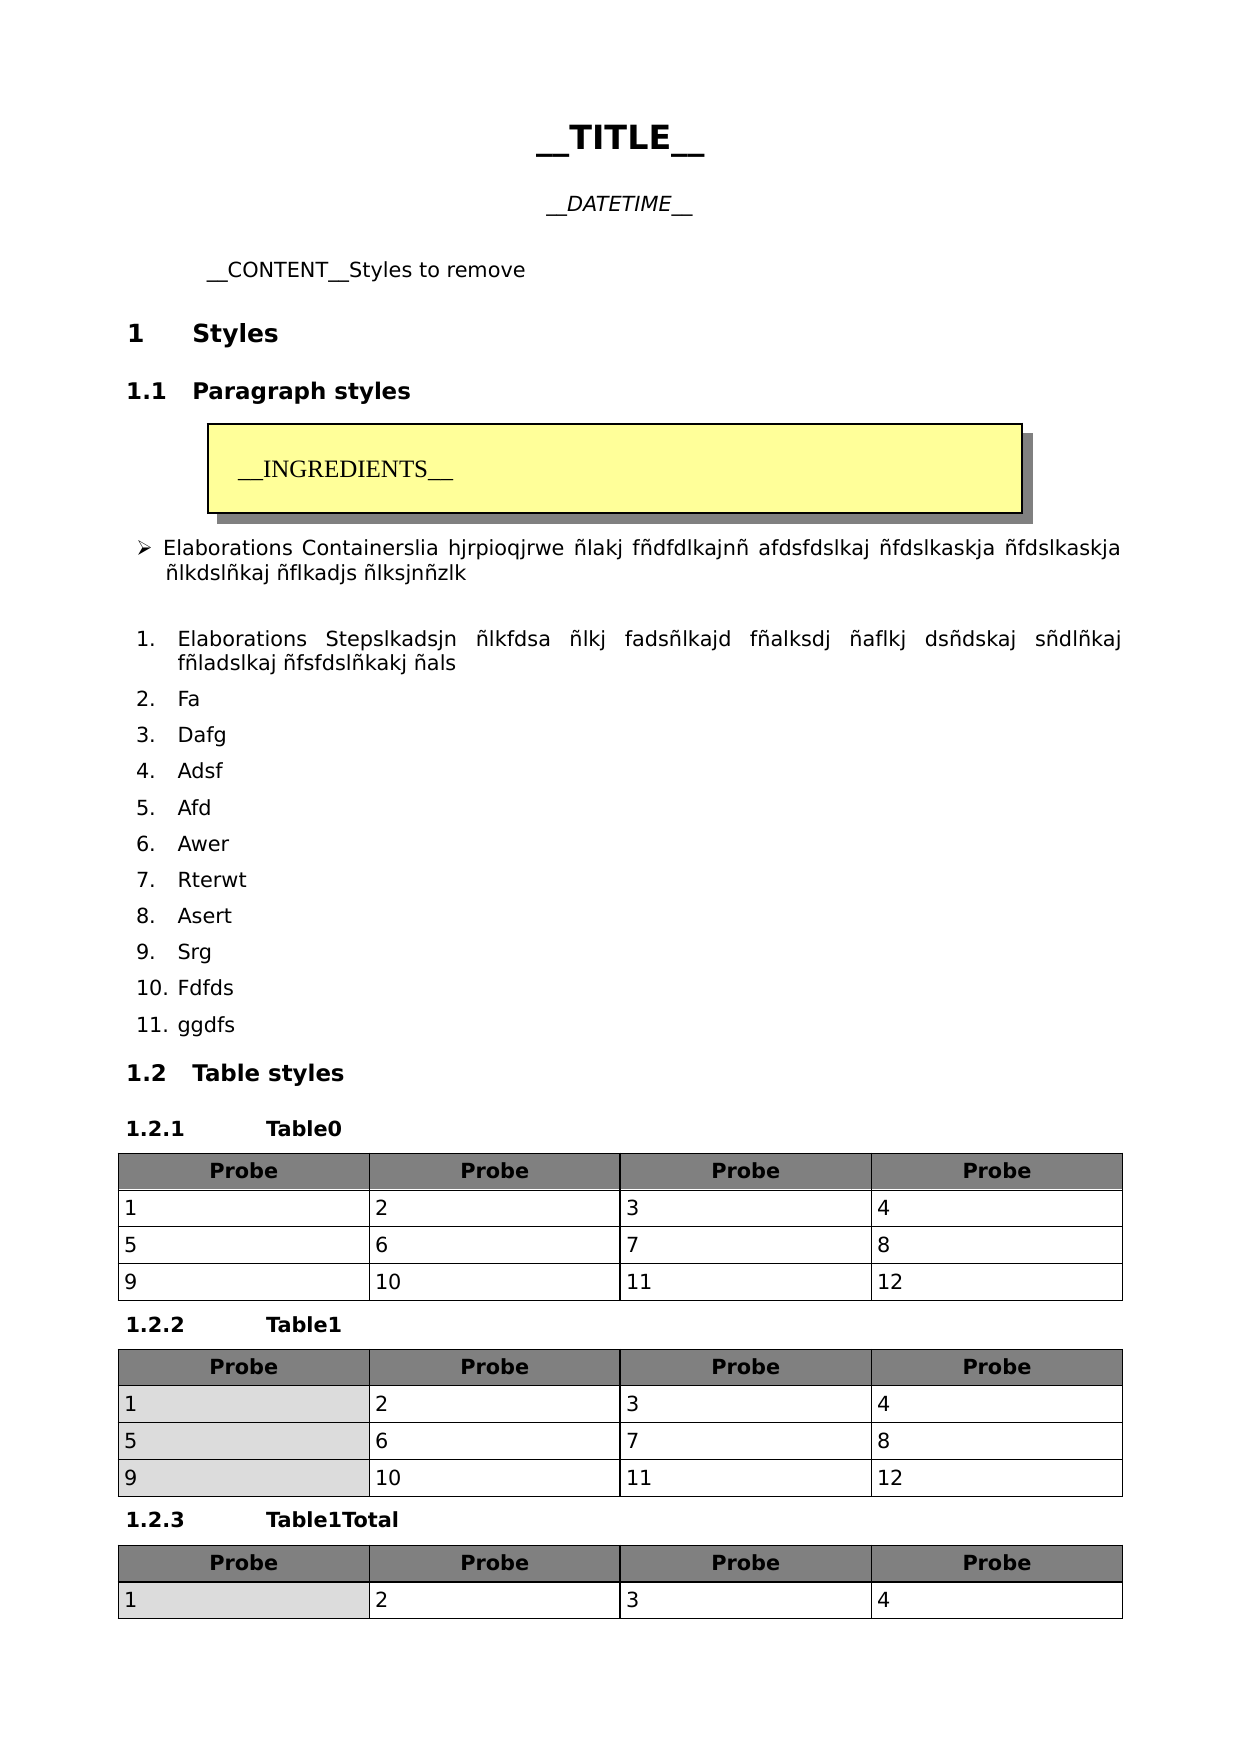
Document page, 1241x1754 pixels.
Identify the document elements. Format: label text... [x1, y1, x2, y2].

table_cell 12 [872, 1460, 1122, 1496]
subtitle Asert [136, 904, 1122, 928]
table_header Probe [621, 1154, 871, 1189]
subtitle Paragraph styles [118, 378, 1122, 405]
table_cell 3 [621, 1583, 871, 1618]
table_cell 1 [119, 1583, 369, 1618]
subtitle Rterwt [136, 868, 1122, 892]
table_cell 2 [370, 1386, 619, 1422]
table_cell 10 [370, 1460, 619, 1496]
subtitle Table0 [118, 1117, 1122, 1141]
subtitle ggdfs [136, 1013, 1122, 1037]
text __CONTENT__Styles to remove [118, 258, 1122, 282]
subtitle Table1 [118, 1313, 1122, 1337]
table_cell 10 [370, 1264, 619, 1300]
text __DATETIME__ [177, 192, 1063, 217]
text __INGREDIENTS__ [209, 425, 1021, 512]
table_cell 6 [370, 1227, 619, 1263]
subtitle Adsf [136, 759, 1122, 784]
table_header Probe [370, 1350, 619, 1385]
table_cell 11 [621, 1264, 871, 1300]
table_cell 3 [621, 1386, 871, 1422]
subtitle Fa [136, 687, 1122, 712]
table_header Probe [621, 1546, 871, 1581]
table_cell 4 [872, 1191, 1122, 1226]
table_cell 8 [872, 1423, 1122, 1459]
table_cell 4 [872, 1386, 1122, 1422]
table_cell 7 [621, 1423, 871, 1459]
table_header Probe [872, 1546, 1122, 1581]
table_header Probe [370, 1154, 619, 1189]
table_header Probe [370, 1546, 619, 1581]
subtitle Srg [136, 940, 1122, 964]
subtitle Dafg [136, 723, 1122, 748]
table_header Probe [621, 1350, 871, 1385]
table_cell 4 [872, 1583, 1122, 1618]
subtitle Table1Total [118, 1508, 1122, 1533]
table_header Probe [872, 1154, 1122, 1189]
subtitle Elaborations Stepslkadsjn ñlkfdsa ñlkj fadsñlkajd fñalksdj ñaflkj dsñdskaj sñdlñkaj fñladslkaj ñfsfdslñkakj ñals [136, 627, 1122, 675]
subtitle Table styles [118, 1061, 1122, 1087]
table_header Probe [119, 1350, 369, 1385]
table_header Probe [119, 1546, 369, 1581]
subtitle Elaborations Containerslia hjrpioqjrwe ñlakj fñdfdlkajnñ afdsfdslkaj ñfdslkaskja ñfdslkaskja ñlkdslñkaj ñflkadjs ñlksjnñzlk [136, 536, 1122, 585]
table_cell 9 [119, 1460, 369, 1496]
table_header Probe [872, 1350, 1122, 1385]
table_cell 5 [119, 1227, 369, 1263]
table_cell 11 [621, 1460, 871, 1496]
table_cell 12 [872, 1264, 1122, 1300]
table_cell 9 [119, 1264, 369, 1300]
table_cell 6 [370, 1423, 619, 1459]
table_cell 1 [119, 1191, 369, 1226]
subtitle Fdfds [136, 976, 1122, 1001]
table_cell 2 [370, 1583, 619, 1618]
title __TITLE__ [118, 118, 1122, 157]
table_cell 8 [872, 1227, 1122, 1263]
subtitle Styles [118, 319, 1122, 348]
table_cell 3 [621, 1191, 871, 1226]
subtitle Awer [136, 832, 1122, 856]
table_cell 1 [119, 1386, 369, 1422]
table_cell 2 [370, 1191, 619, 1226]
table_cell 5 [119, 1423, 369, 1459]
subtitle Afd [136, 796, 1122, 820]
table_header Probe [119, 1154, 369, 1189]
table_cell 7 [621, 1227, 871, 1263]
